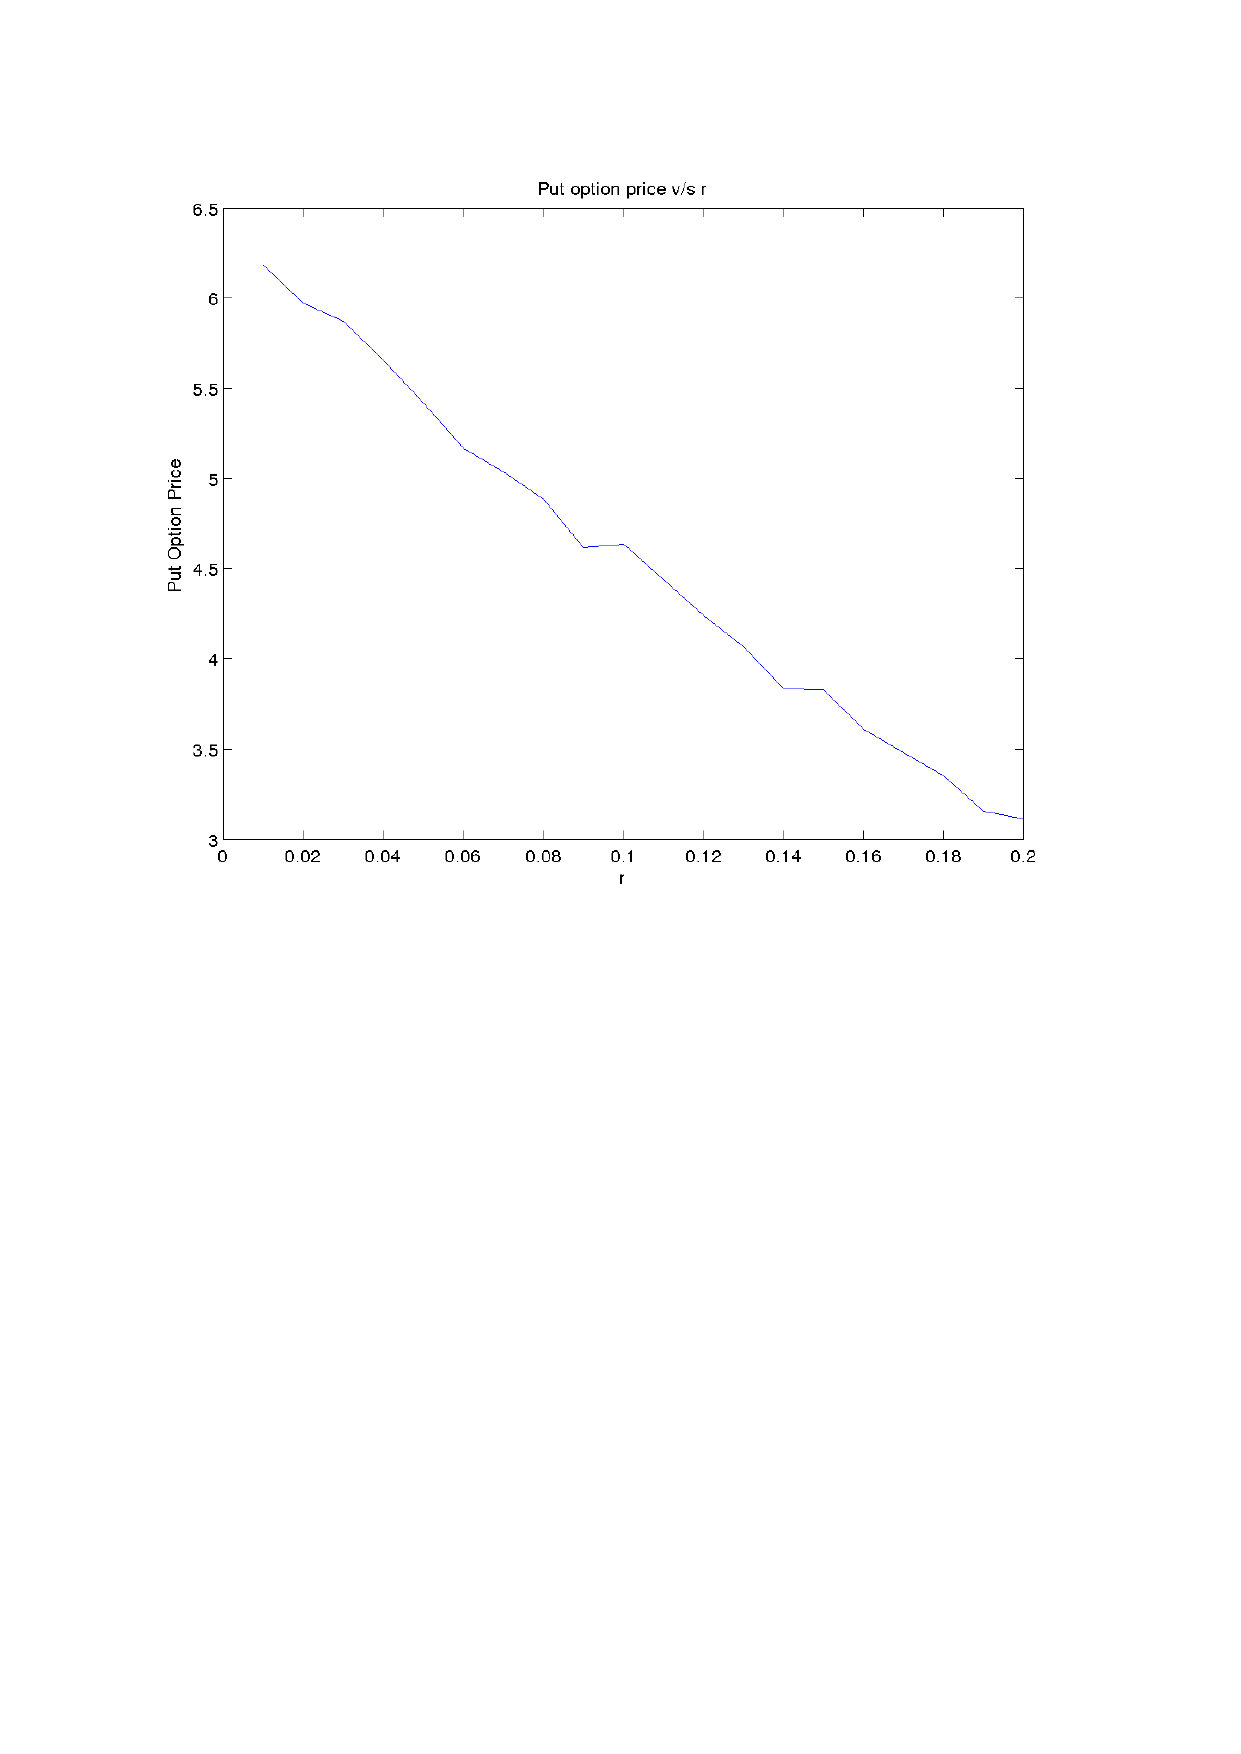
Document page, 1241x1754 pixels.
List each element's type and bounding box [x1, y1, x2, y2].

picture [89, 150, 1121, 924]
